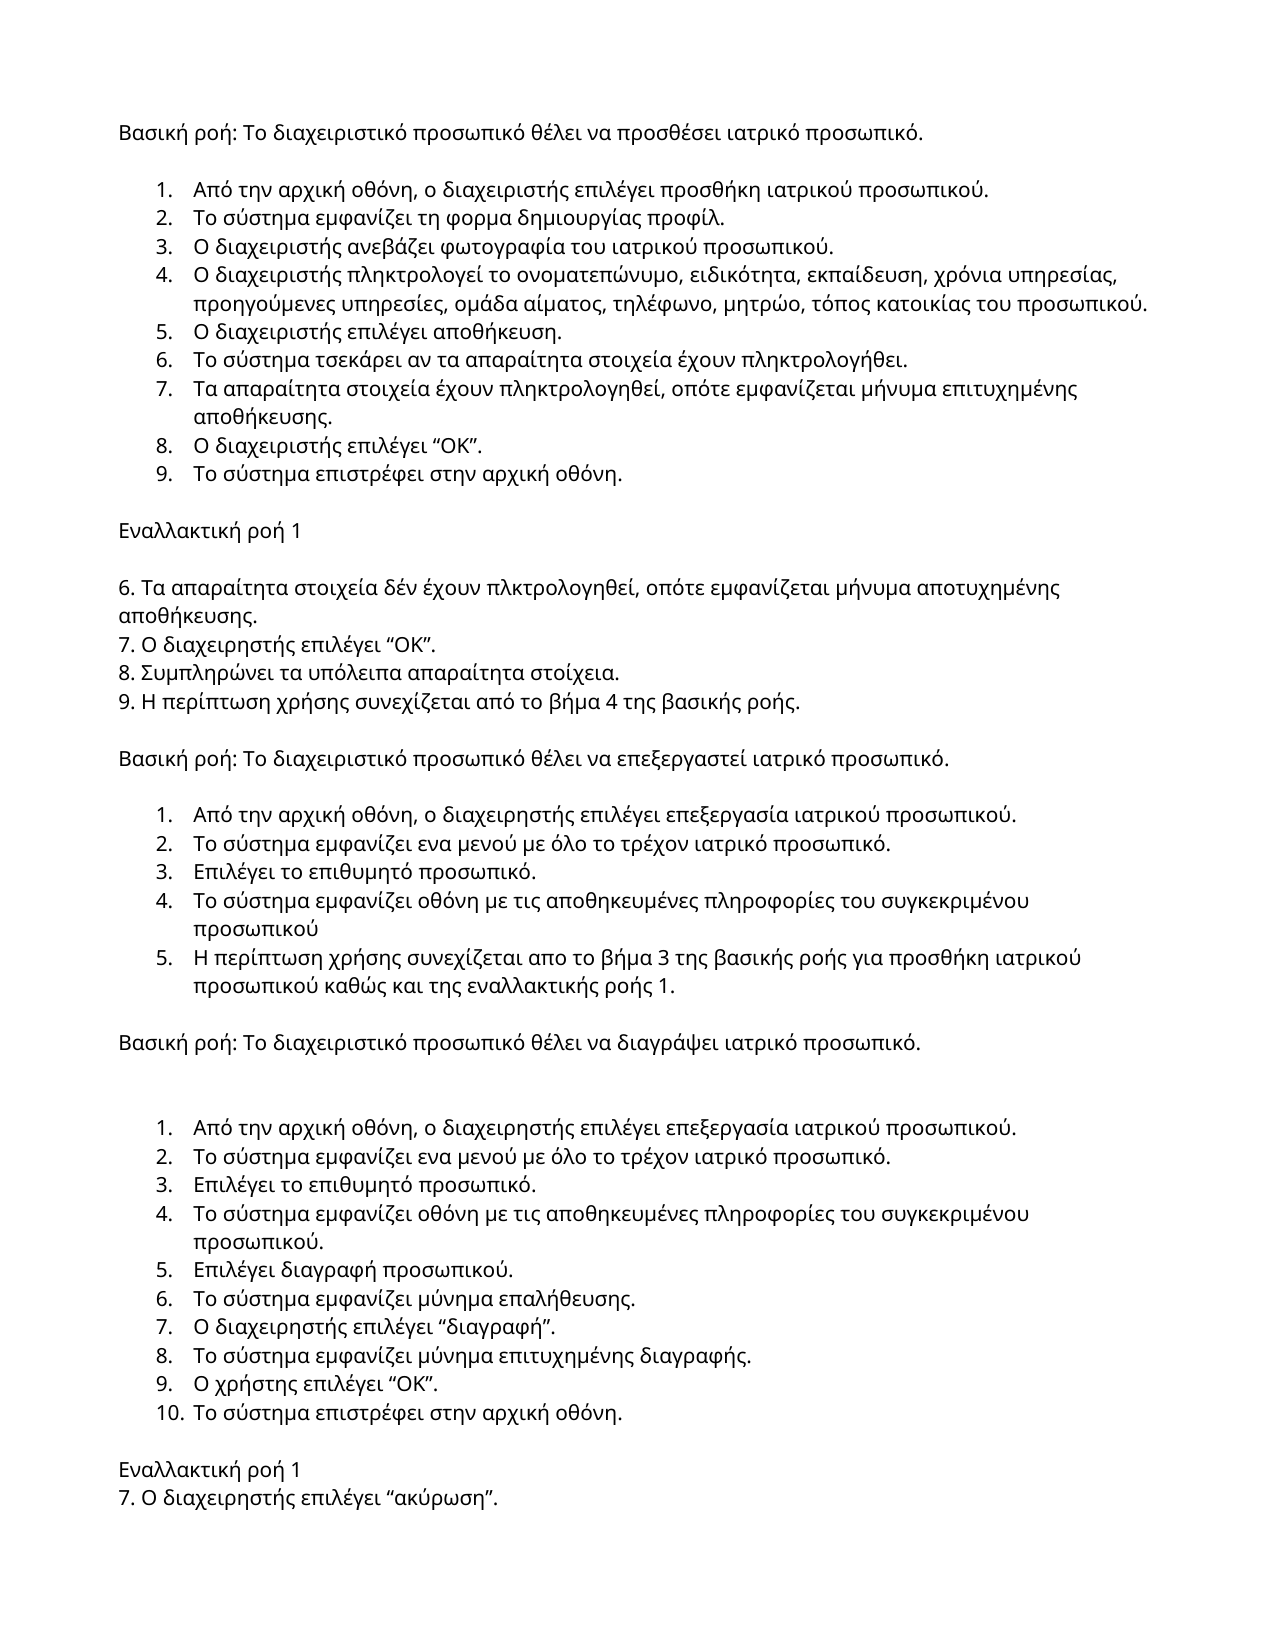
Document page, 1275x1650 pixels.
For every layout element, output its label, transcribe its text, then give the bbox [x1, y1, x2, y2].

list Το σύστημα εμφανίζει μύνημα επαλήθευσης. [156, 1284, 1157, 1312]
text 7. Ο διαχειρηστής επιλέγει “ΟΚ”. [118, 630, 1157, 658]
list Η περίπτωση χρήσης συνεχίζεται απο το βήμα 3 της βασικής ροής για προσθήκη ιατρικού προσωπικού καθώς και της εναλλακτικής ροής 1. [156, 943, 1157, 1000]
text 9. Η περίπτωση χρήσης συνεχίζεται από το βήμα 4 της βασικής ροής. [118, 687, 1157, 715]
list Το σύστημα επιστρέφει στην αρχική οθόνη. [156, 459, 1157, 488]
text 6. Τα απαραίτητα στοιχεία δέν έχουν πλκτρολογηθεί, οπότε εμφανίζεται μήνυμα αποτυχημένης αποθήκευσης. [118, 573, 1157, 630]
list Τα απαραίτητα στοιχεία έχουν πληκτρολογηθεί, οπότε εμφανίζεται μήνυμα επιτυχημένης αποθήκευσης. [156, 374, 1157, 431]
list Από την αρχική οθόνη, ο διαχειρηστής επιλέγει επεξεργασία ιατρικού προσωπικού. [156, 801, 1157, 829]
list Το σύστημα εμφανίζει τη φορμα δημιουργίας προφίλ. [156, 203, 1157, 232]
list Το σύστημα εμφανίζει ενα μενού με όλο το τρέχον ιατρικό προσωπικό. [156, 1142, 1157, 1170]
list Το σύστημα εμφανίζει ενα μενού με όλο το τρέχον ιατρικό προσωπικό. [156, 829, 1157, 857]
list Ο διαχειρηστής επιλέγει “διαγραφή”. [156, 1312, 1157, 1341]
list Το σύστημα εμφανίζει οθόνη με τις αποθηκευμένες πληροφορίες του συγκεκριμένου προσωπικού. [156, 1199, 1157, 1256]
text Βασική ροή: Το διαχειριστικό προσωπικό θέλει να προσθέσει ιατρικό προσωπικό. [118, 118, 1157, 147]
text Βασική ροή: Το διαχειριστικό προσωπικό θέλει να επεξεργαστεί ιατρικό προσωπικό. [118, 744, 1157, 772]
list Επιλέγει το επιθυμητό προσωπικό. [156, 1170, 1157, 1199]
list Επιλέγει διαγραφή προσωπικού. [156, 1256, 1157, 1284]
list Ο διαχειριστής επιλέγει αποθήκευση. [156, 317, 1157, 346]
list Ο διαχειριστής ανεβάζει φωτογραφία του ιατρικού προσωπικού. [156, 232, 1157, 260]
list Ο διαχειριστής πληκτρολογεί το ονοματεπώνυμο, ειδικότητα, εκπαίδευση, χρόνια υπηρεσίας, προηγούμενες υπηρεσίες, ομάδα αίματος, τηλέφωνο, μητρώο, τόπος κατοικίας του προσωπικού. [156, 260, 1157, 317]
list Το σύστημα τσεκάρει αν τα απαραίτητα στοιχεία έχουν πληκτρολογήθει. [156, 346, 1157, 374]
list Επιλέγει το επιθυμητό προσωπικό. [156, 857, 1157, 886]
list Ο χρήστης επιλέγει “ΟΚ”. [156, 1369, 1157, 1398]
text Εναλλακτική ροή 1 [118, 516, 1157, 545]
list Το σύστημα επιστρέφει στην αρχική οθόνη. [156, 1398, 1157, 1426]
text Εναλλακτική ροή 1 [118, 1455, 1157, 1483]
list Ο διαχειριστής επιλέγει “ΟΚ”. [156, 431, 1157, 459]
text Βασική ροή: Το διαχειριστικό προσωπικό θέλει να διαγράψει ιατρικό προσωπικό. [118, 1028, 1157, 1057]
list Από την αρχική οθόνη, ο διαχειρηστής επιλέγει επεξεργασία ιατρικού προσωπικού. [156, 1113, 1157, 1142]
text 7. Ο διαχειρηστής επιλέγει “ακύρωση”. [118, 1483, 1157, 1512]
list Το σύστημα εμφανίζει μύνημα επιτυχημένης διαγραφής. [156, 1341, 1157, 1369]
text 8. Συμπληρώνει τα υπόλειπα απαραίτητα στοίχεια. [118, 658, 1157, 687]
list Το σύστημα εμφανίζει οθόνη με τις αποθηκευμένες πληροφορίες του συγκεκριμένου προσωπικού [156, 886, 1157, 943]
list Από την αρχική οθόνη, ο διαχειριστής επιλέγει προσθήκη ιατρικού προσωπικού. [156, 175, 1157, 203]
